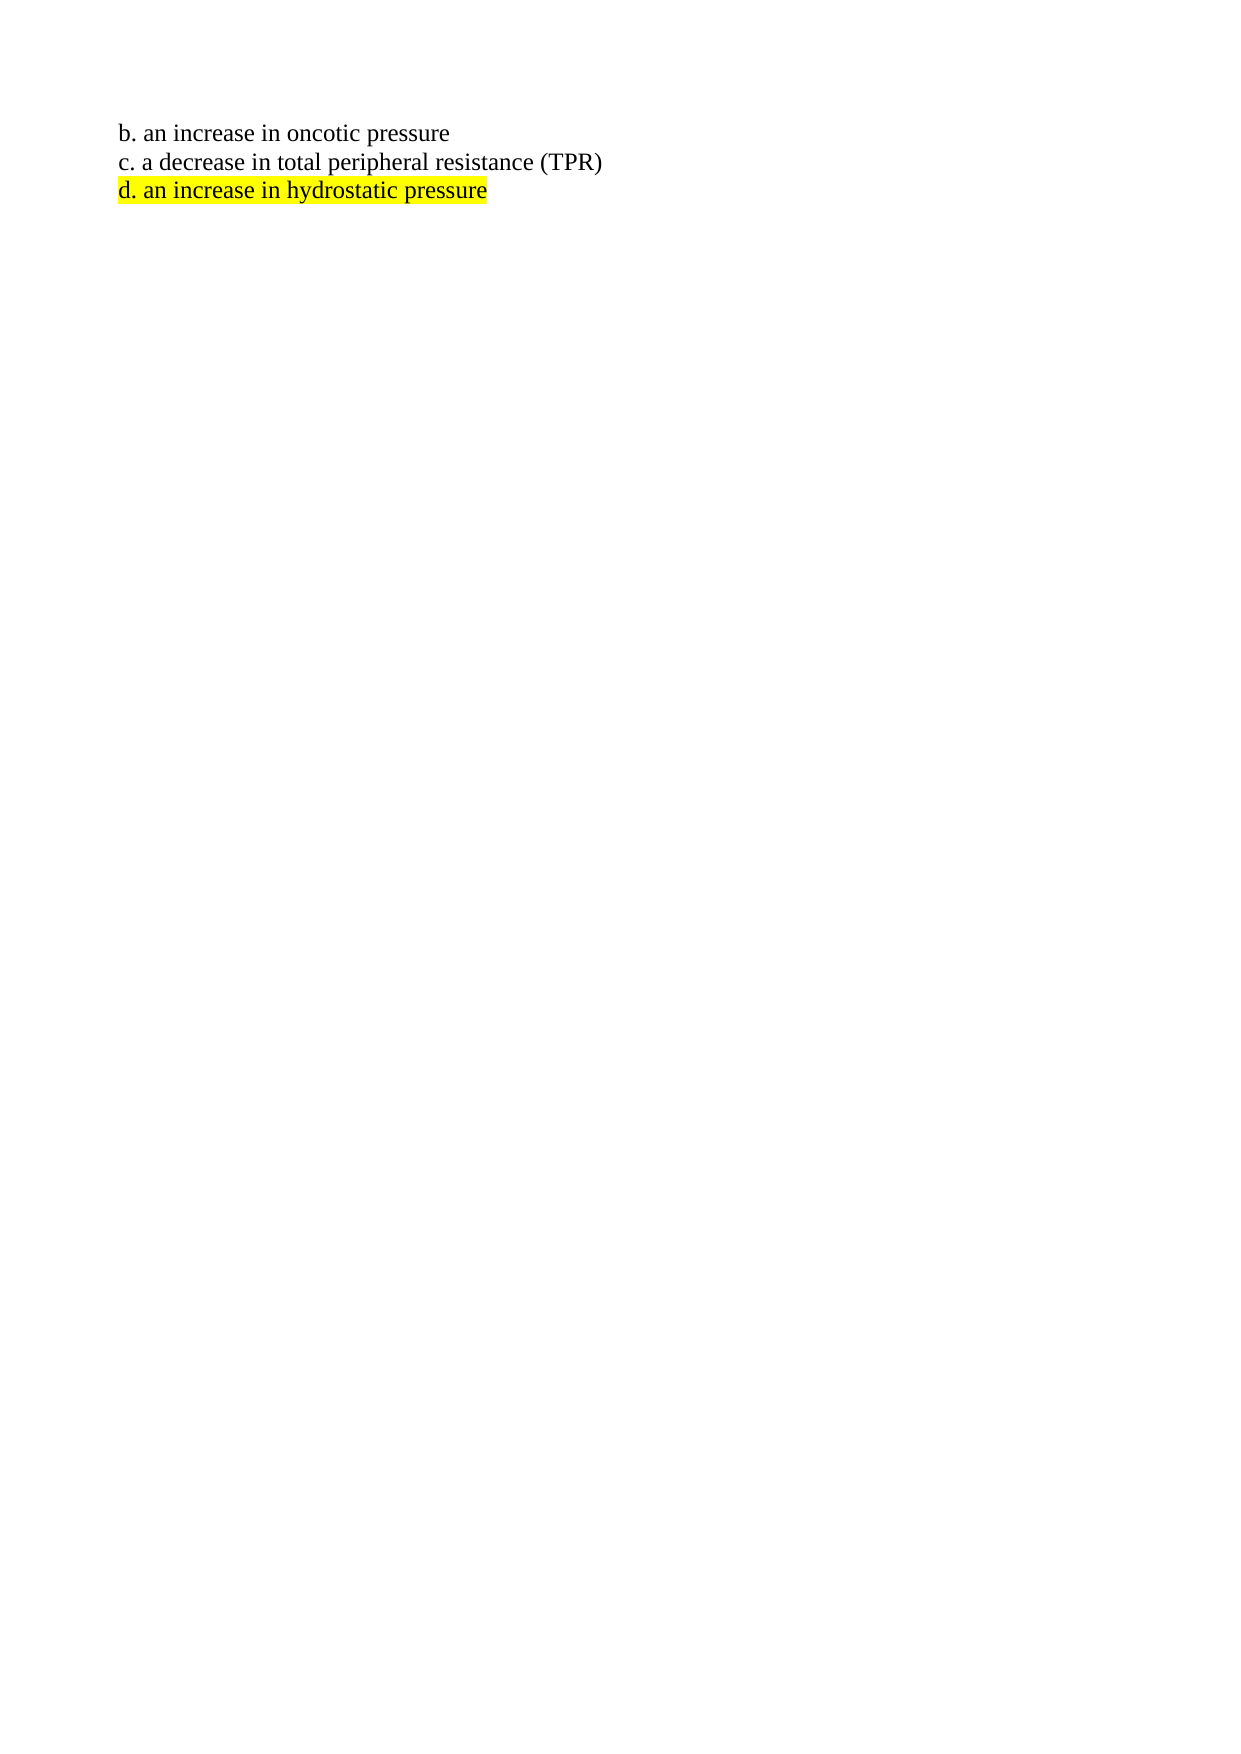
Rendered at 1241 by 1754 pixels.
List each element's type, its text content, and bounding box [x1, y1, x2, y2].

text d. an increase in hydrostatic pressure [118, 176, 1122, 204]
text c. a decrease in total peripheral resistance (TPR) [118, 147, 1122, 176]
text b. an increase in oncotic pressure [118, 118, 1122, 147]
